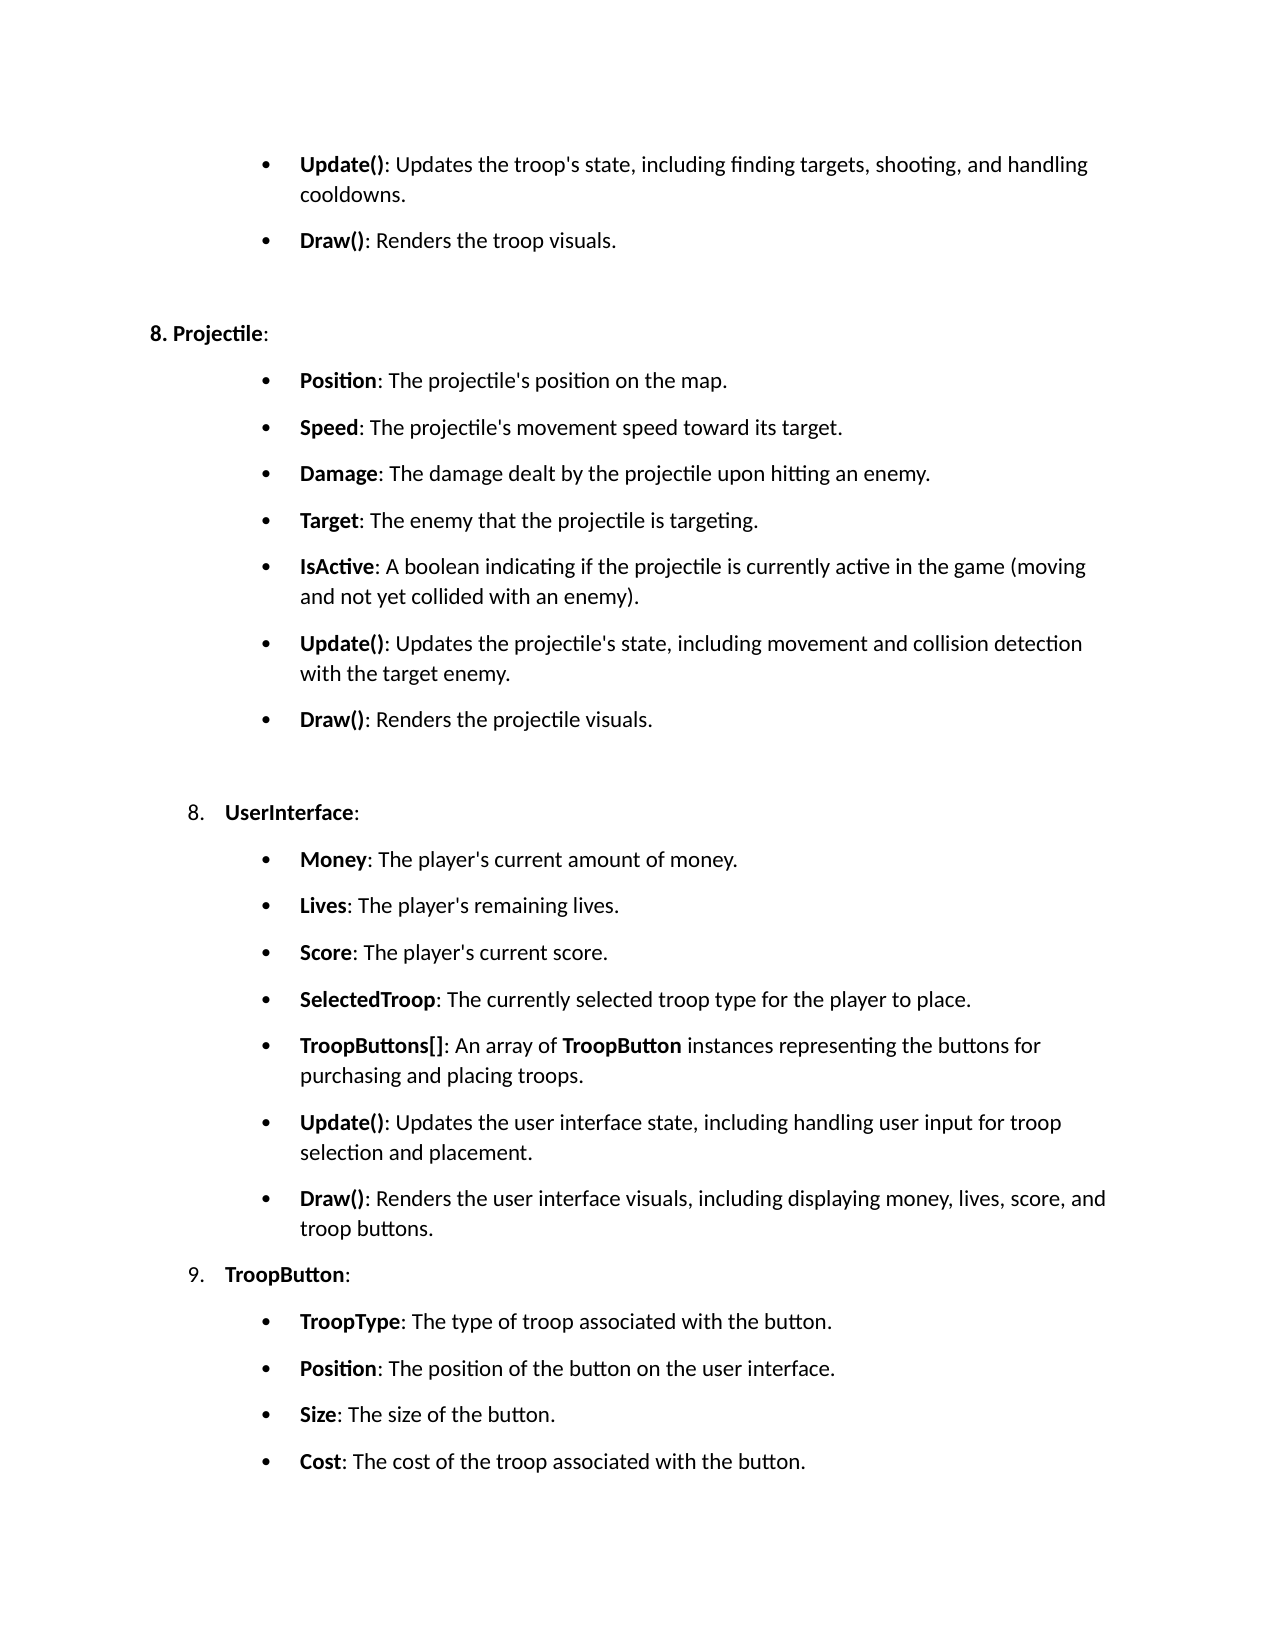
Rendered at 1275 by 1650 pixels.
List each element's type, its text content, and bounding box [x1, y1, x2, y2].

list TroopButtons[]: An array of TroopButton instances representing the buttons for purchasing and placing troops. [262, 1031, 1125, 1089]
list UserInterface: [187, 798, 1125, 826]
list Update(): Updates the troop's state, including finding targets, shooting, and handling cooldowns. [262, 150, 1125, 208]
list Cost: The cost of the troop associated with the button. [262, 1447, 1125, 1475]
list Damage: The damage dealt by the projectile upon hitting an enemy. [262, 459, 1125, 487]
list Update(): Updates the projectile's state, including movement and collision detection with the target enemy. [262, 629, 1125, 687]
list Draw(): Renders the troop visuals. [262, 226, 1125, 254]
list Draw(): Renders the projectile visuals. [262, 705, 1125, 733]
list Target: The enemy that the projectile is targeting. [262, 506, 1125, 534]
list Lives: The player's remaining lives. [262, 892, 1125, 919]
list Position: The position of the button on the user interface. [262, 1354, 1125, 1382]
text 8. Projectile: [150, 319, 1125, 348]
list Draw(): Renders the user interface visuals, including displaying money, lives, score, and troop buttons. [262, 1184, 1125, 1242]
list IsActive: A boolean indicating if the projectile is currently active in the game (moving and not yet collided with an enemy). [262, 552, 1125, 610]
list Position: The projectile's position on the map. [262, 366, 1125, 394]
list Money: The player's current amount of money. [262, 845, 1125, 873]
list Size: The size of the button. [262, 1400, 1125, 1428]
list Speed: The projectile's movement speed toward its target. [262, 413, 1125, 441]
list TroopType: The type of troop associated with the button. [262, 1307, 1125, 1335]
list SelectedTroop: The currently selected troop type for the player to place. [262, 985, 1125, 1013]
list TroopButton: [187, 1261, 1125, 1289]
list Update(): Updates the user interface state, including handling user input for troop selection and placement. [262, 1108, 1125, 1166]
list Score: The player's current score. [262, 938, 1125, 966]
